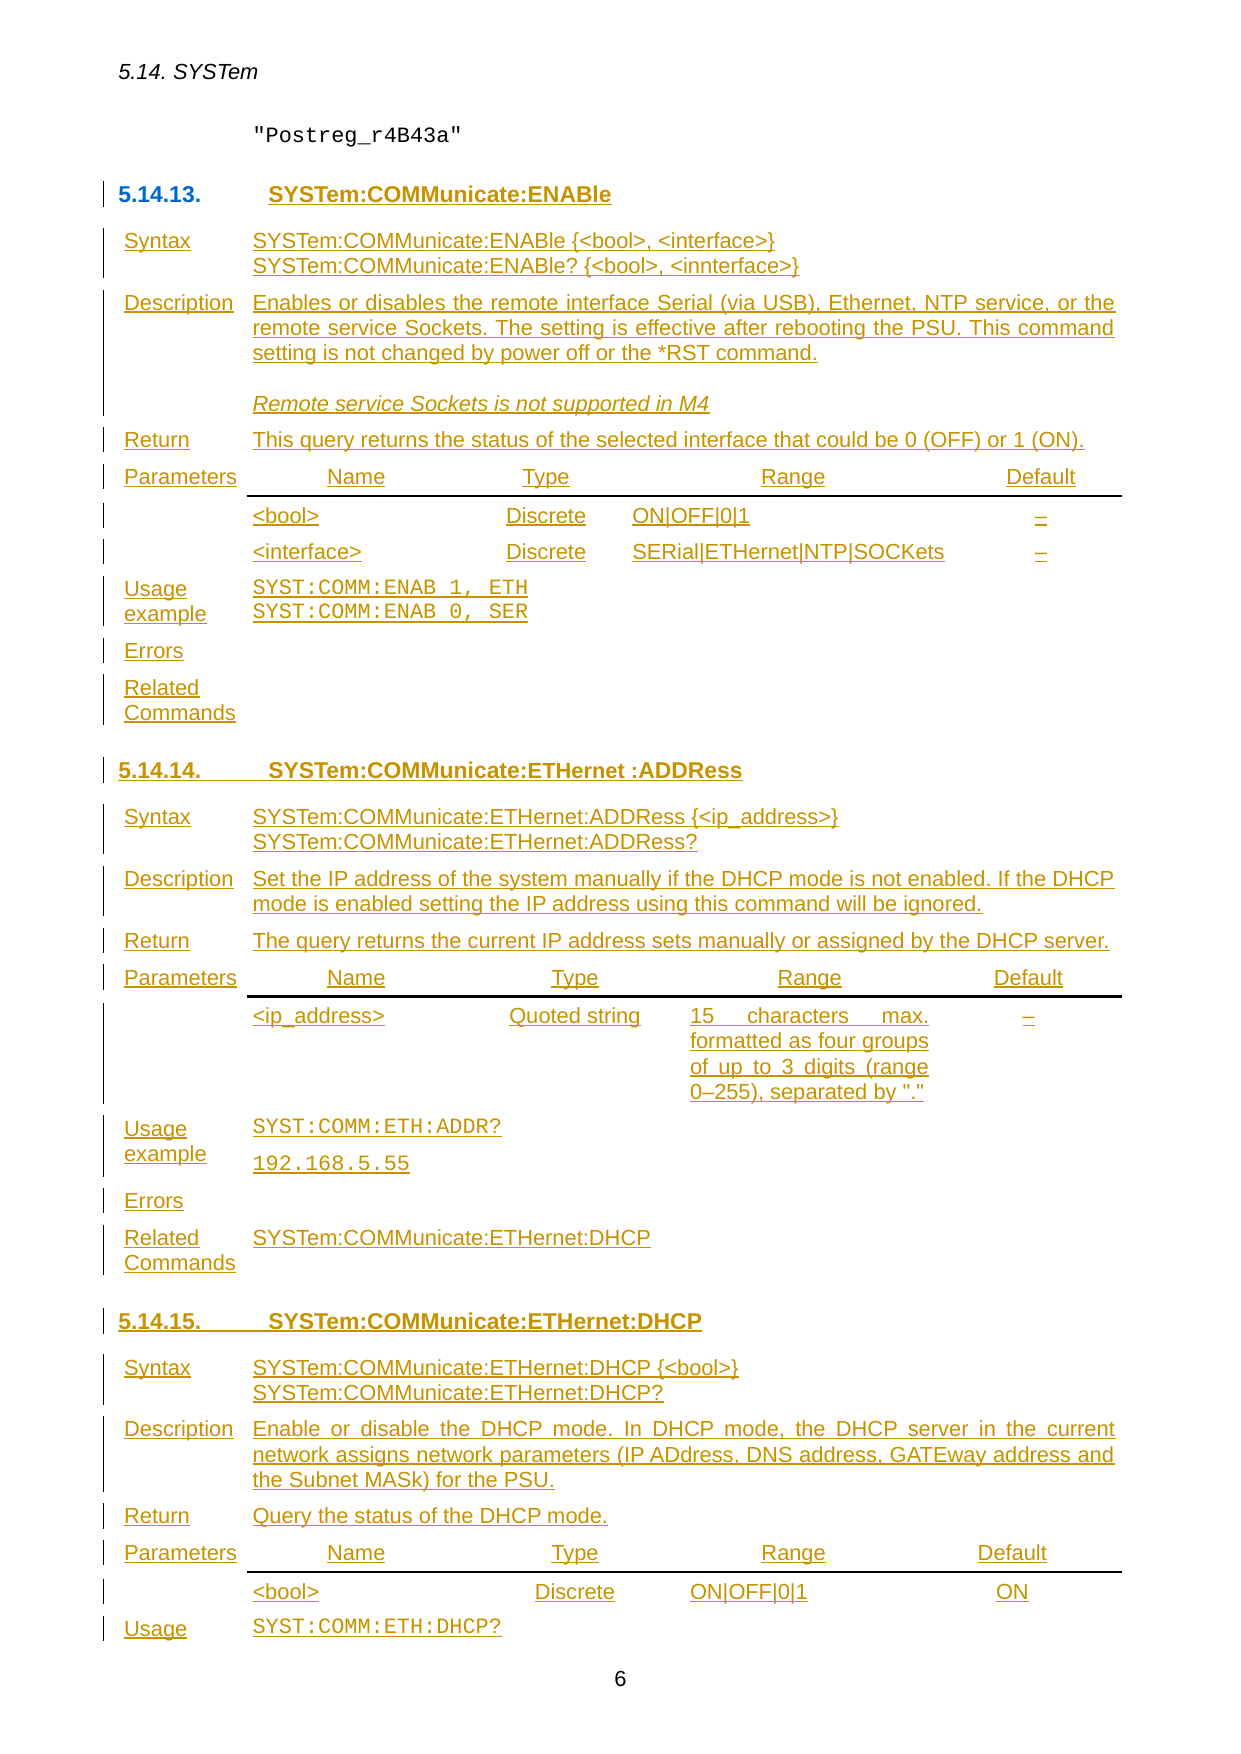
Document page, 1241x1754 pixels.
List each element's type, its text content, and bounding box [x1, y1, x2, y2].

table_cell Description [118, 860, 247, 922]
table_cell Quoted string [465, 998, 684, 1110]
table_cell ON [903, 1573, 1122, 1610]
table_cell Discrete [465, 534, 626, 570]
table_cell Description [118, 284, 247, 421]
table_cell Errors [118, 632, 247, 669]
table_cell Return [118, 922, 247, 959]
table_cell [247, 1183, 1122, 1219]
table_cell [247, 669, 1122, 731]
table_cell The query returns the current IP address sets manually or assigned by the DHCP server. [247, 922, 1122, 959]
table_cell Range [684, 959, 935, 995]
table_cell Set the IP address of the system manually if the DHCP mode is not enabled. If the DHCP mode is enabled setting the IP address using this command will be ignored. [247, 860, 1122, 922]
table_cell Name [247, 458, 465, 495]
table_header SYSTem:COMMunicate:ETHernet:ADDRess {<ip_address>} SYSTem:COMMunicate:ETHernet:ADDRess? [247, 798, 1122, 860]
table_cell Enable or disable the DHCP mode. In DHCP mode, the DHCP server in the current network assigns network parameters (IP ADdress, DNS address, GATEway address and the Subnet MASk) for the PSU. [247, 1411, 1122, 1498]
table_cell [118, 534, 247, 570]
table_cell Related Commands [118, 669, 247, 731]
table_cell ON|OFF|0|1 [626, 497, 959, 533]
table_cell Parameters [118, 458, 247, 533]
table_cell SYST:COMM:ETH:ADDR? 192.168.5.55 [247, 1110, 1122, 1182]
table_cell – [960, 534, 1122, 570]
subtitle SYSTem:COMMunicate:ENABle [118, 181, 1122, 207]
table_cell <bool> [247, 497, 465, 533]
table_cell "Postreg_r4B43a" [247, 106, 1122, 154]
table_cell Range [684, 1534, 903, 1571]
table_cell Default [935, 959, 1122, 995]
table_cell ON|OFF|0|1 [684, 1573, 903, 1610]
table_cell SERial|ETHernet|NTP|SOCKets [626, 534, 959, 570]
table_cell – [935, 998, 1122, 1110]
table_header Syntax [118, 798, 247, 860]
table_cell [247, 632, 1122, 669]
table_cell Name [247, 959, 465, 995]
table_cell <ip_address> [247, 998, 465, 1110]
table_cell Return [118, 421, 247, 458]
table_cell Errors [118, 1183, 247, 1219]
table_cell – [960, 497, 1122, 533]
table_cell Type [465, 959, 684, 995]
table_cell Usage [118, 1610, 247, 1646]
table_cell Usage example [118, 1110, 247, 1182]
table_cell Type [465, 1534, 684, 1571]
table_cell <bool> [247, 1573, 465, 1610]
table_cell Parameters [118, 959, 247, 1110]
table_cell Description [118, 1411, 247, 1498]
table_cell Discrete [465, 497, 626, 533]
table_cell Name [247, 1534, 465, 1571]
table_cell Return [118, 1498, 247, 1534]
table_cell SYST:COMM:ETH:DHCP? [247, 1610, 1122, 1646]
subtitle SYSTem:COMMunicate:ETHernet:DHCP [118, 1308, 1122, 1334]
table_cell Discrete [465, 1573, 684, 1610]
table_header Syntax [118, 1349, 247, 1411]
table_cell Range [626, 458, 959, 495]
table_cell Parameters [118, 1534, 247, 1610]
table_cell SYST:COMM:ENAB 1, ETH SYST:COMM:ENAB 0, SER [247, 570, 1122, 632]
table_cell 15 characters max. formatted as four groups of up to 3 digits (range 0–255), separated by "." [684, 998, 935, 1110]
table_header Syntax [118, 222, 247, 284]
table_cell Related Commands [118, 1219, 247, 1281]
table_cell Enables or disables the remote interface Serial (via USB), Ethernet, NTP service, or the remote service Sockets. The setting is effective after rebooting the PSU. This command setting is not changed by power off or the *RST command. Remote service Sockets is not supported in M4 [247, 284, 1122, 421]
table_cell Query the status of the DHCP mode. [247, 1498, 1122, 1534]
table_header SYSTem:COMMunicate:ENABle {<bool>, <interface>} SYSTem:COMMunicate:ENABle? {<bool>, <innterface>} [247, 222, 1122, 284]
table_cell SYSTem:COMMunicate:ETHernet:DHCP [247, 1219, 1122, 1281]
table_cell Default [903, 1534, 1122, 1571]
table_cell Type [465, 458, 626, 495]
table_cell <interface> [247, 534, 465, 570]
table_cell Default [960, 458, 1122, 495]
table_cell [118, 106, 247, 154]
table_header SYSTem:COMMunicate:ETHernet:DHCP {<bool>} SYSTem:COMMunicate:ETHernet:DHCP? [247, 1349, 1122, 1411]
table_cell Usage example [118, 570, 247, 632]
subtitle SYSTem:COMMunicate:ETHernet :ADDRess [118, 757, 1122, 783]
table_cell This query returns the status of the selected interface that could be 0 (OFF) or 1 (ON). [247, 421, 1122, 458]
